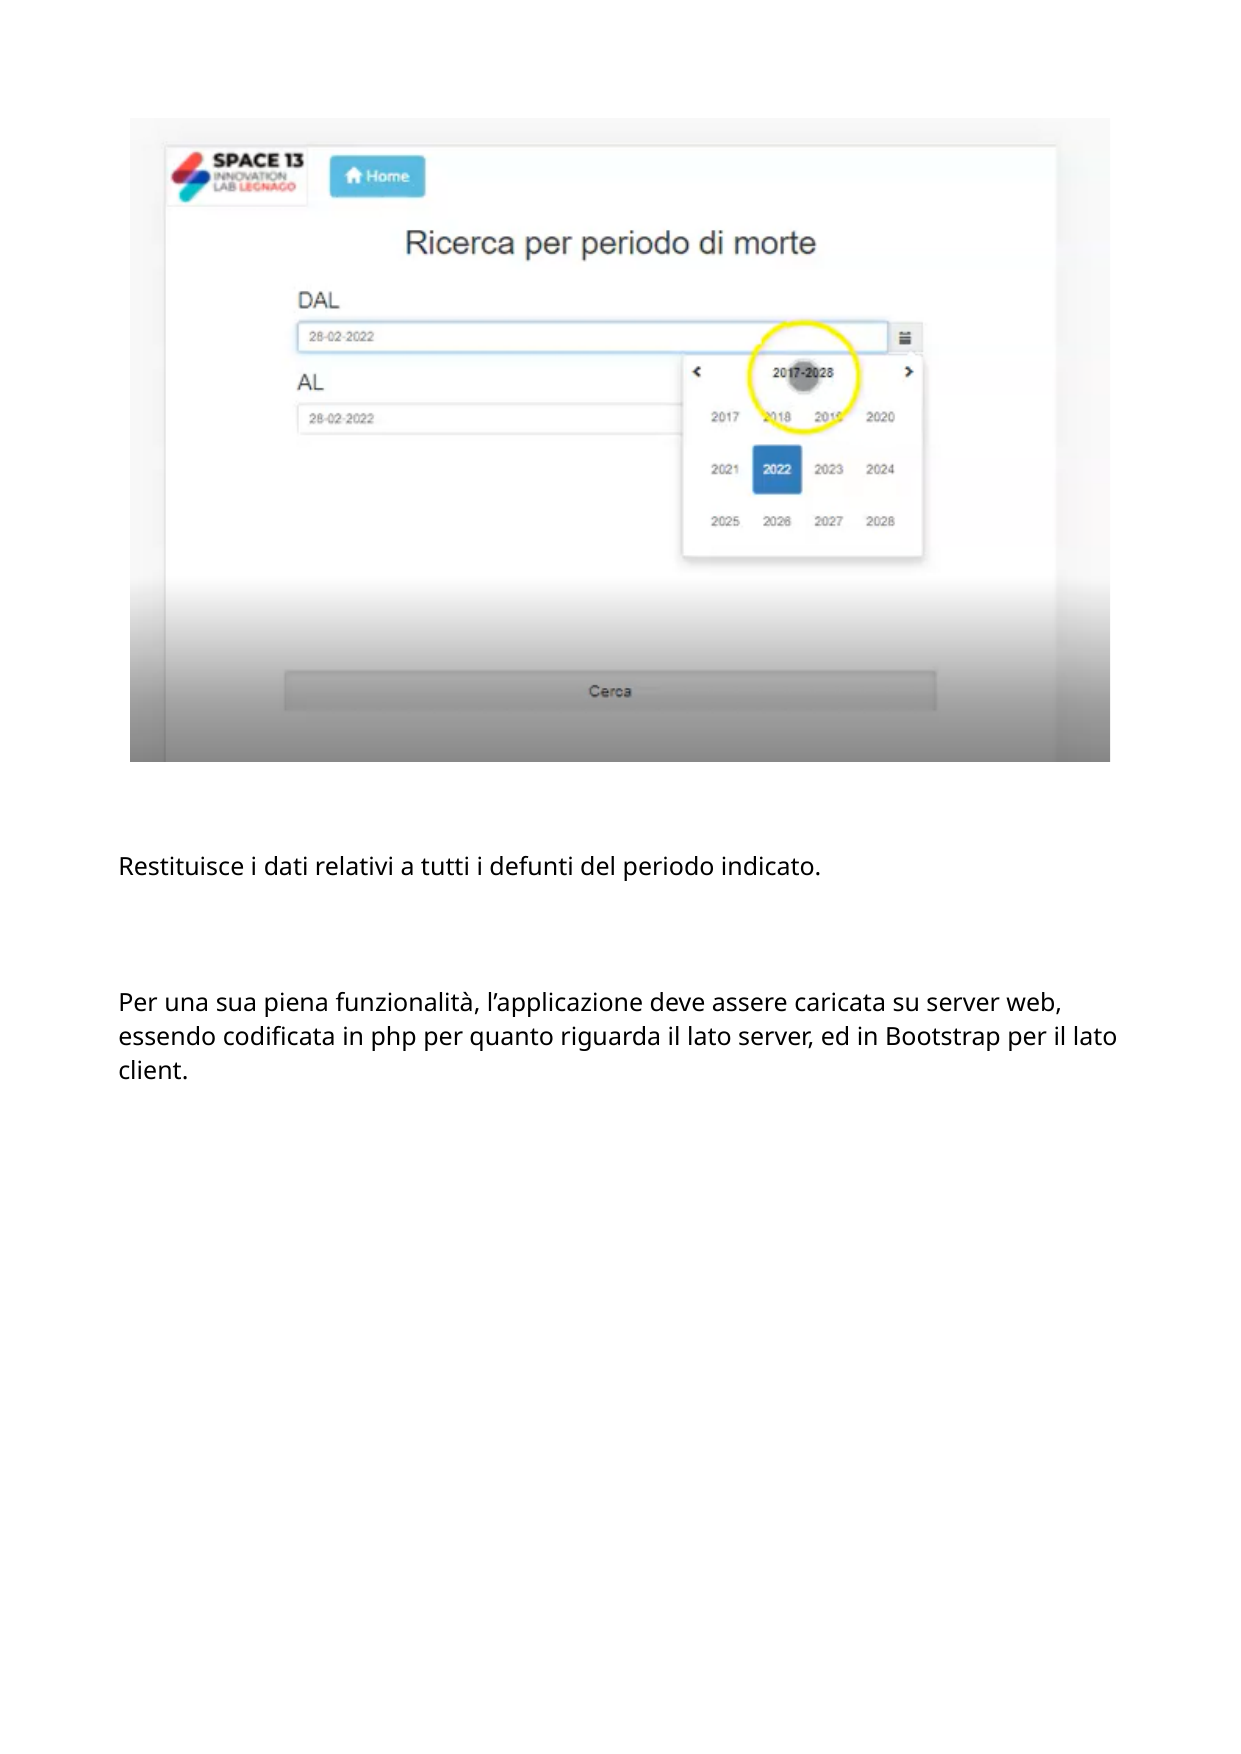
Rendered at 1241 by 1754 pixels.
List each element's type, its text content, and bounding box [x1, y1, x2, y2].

text Per una sua piena funzionalità, l’applicazione deve assere caricata su server web, essendo codificata in php per quanto riguarda il lato server, ed in Bootstrap per il lato client. [118, 984, 1122, 1087]
text Restituisce i dati relativi a tutti i defunti del periodo indicato. [118, 848, 1122, 882]
picture [130, 118, 1110, 762]
